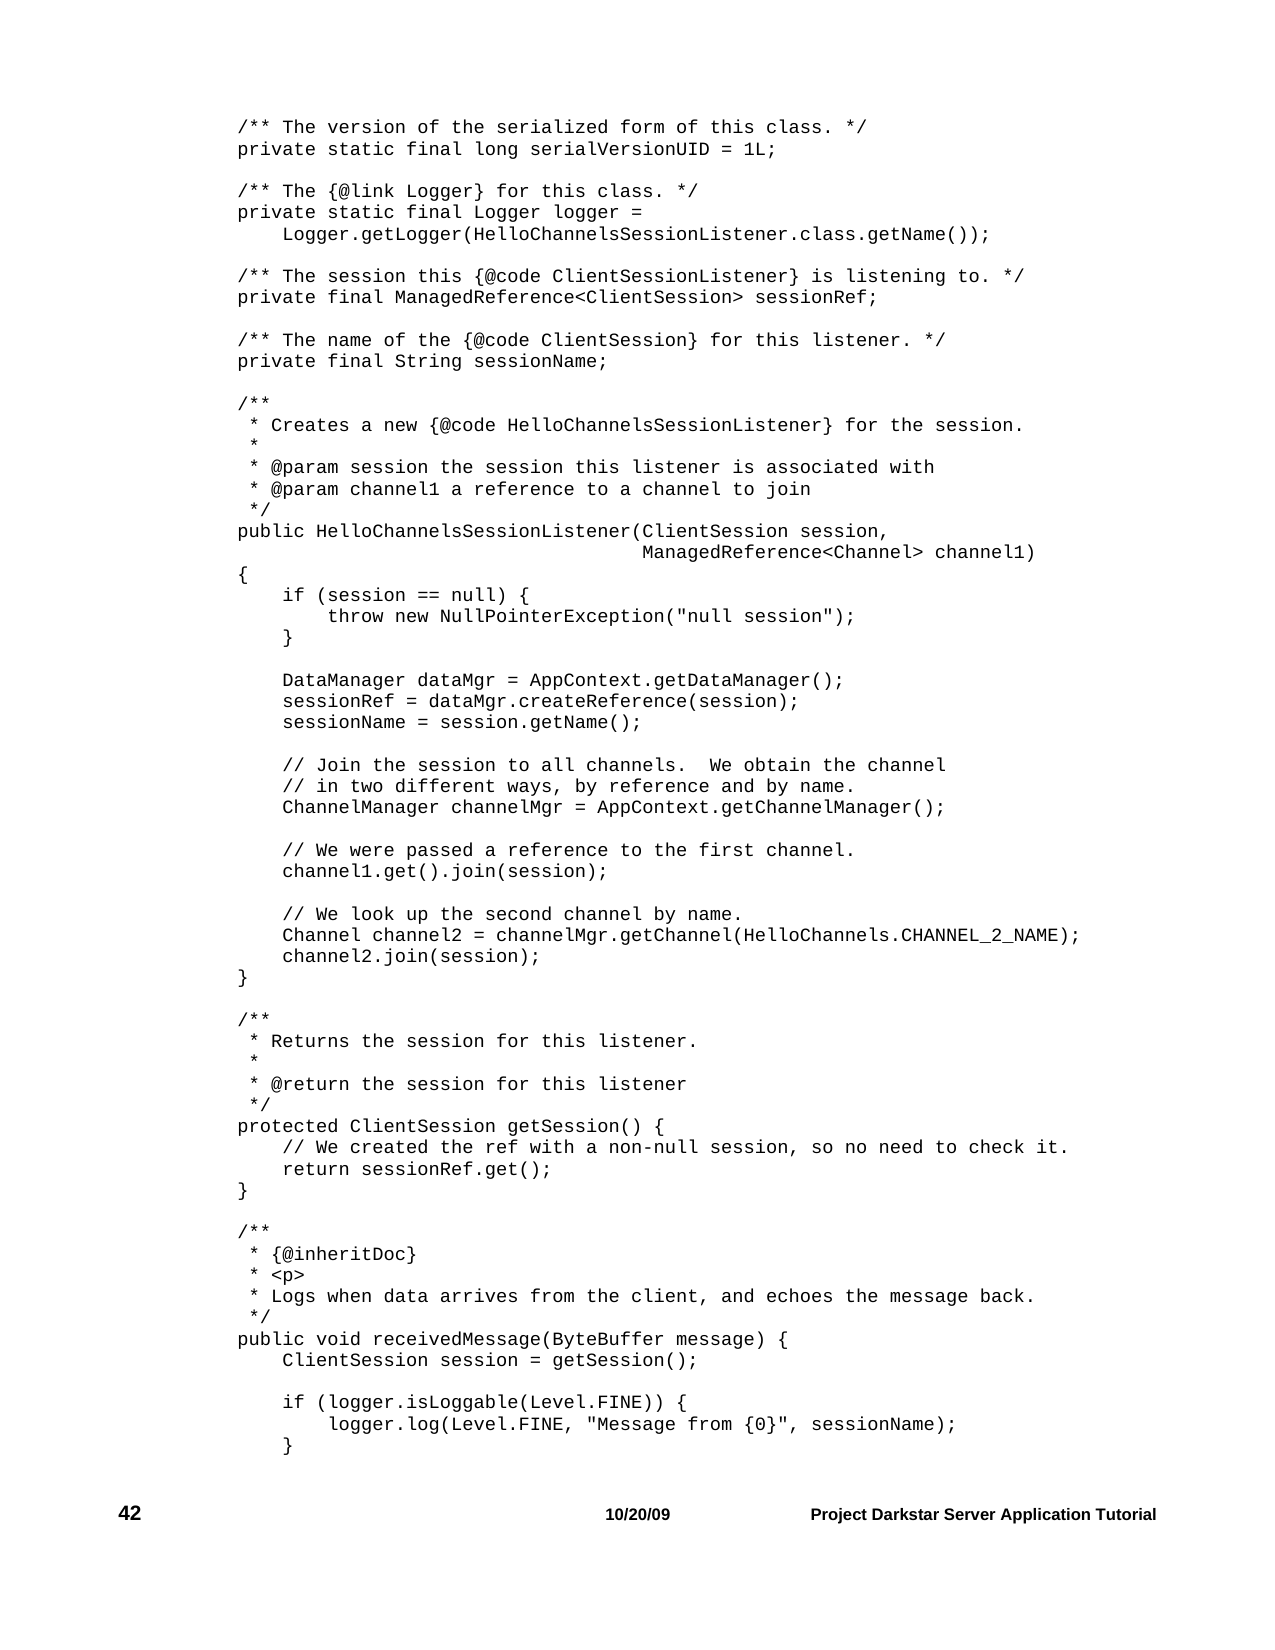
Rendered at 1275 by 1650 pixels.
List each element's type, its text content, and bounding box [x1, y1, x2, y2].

text ManagedReference<Channel> channel1) [192, 543, 1098, 564]
text protected ClientSession getSession() { [192, 1117, 1098, 1138]
text public void receivedMessage(ByteBuffer message) { [192, 1329, 1098, 1351]
text * <p> [192, 1266, 1098, 1287]
text } [192, 1436, 1098, 1457]
text * [192, 437, 1098, 458]
text } [192, 628, 1098, 649]
text if (session == null) { [192, 586, 1098, 607]
text // in two different ways, by reference and by name. [192, 777, 1098, 798]
text * @param session the session this listener is associated with [192, 458, 1098, 479]
text */ [192, 1096, 1098, 1117]
text */ [192, 1308, 1098, 1329]
text private static final Logger logger = [192, 203, 1098, 224]
text DataManager dataMgr = AppContext.getDataManager(); [192, 671, 1098, 692]
text // We look up the second channel by name. [192, 904, 1098, 926]
text * Logs when data arrives from the client, and echoes the message back. [192, 1287, 1098, 1308]
text logger.log(Level.FINE, "Message from {0}", sessionName); [192, 1414, 1098, 1436]
text throw new NullPointerException("null session"); [192, 607, 1098, 628]
text /** [192, 1223, 1098, 1244]
text Channel channel2 = channelMgr.getChannel(HelloChannels.CHANNEL_2_NAME); [192, 926, 1098, 947]
text return sessionRef.get(); [192, 1159, 1098, 1181]
text private final String sessionName; [192, 352, 1098, 373]
text if (logger.isLoggable(Level.FINE)) { [192, 1393, 1098, 1414]
text private final ManagedReference<ClientSession> sessionRef; [192, 288, 1098, 309]
text */ [192, 501, 1098, 522]
text * @param channel1 a reference to a channel to join [192, 479, 1098, 501]
text * Returns the session for this listener. [192, 1032, 1098, 1053]
text { [192, 564, 1098, 586]
text * @return the session for this listener [192, 1074, 1098, 1096]
text /** [192, 1011, 1098, 1032]
text channel1.get().join(session); [192, 862, 1098, 883]
text /** The {@link Logger} for this class. */ [192, 182, 1098, 203]
text * {@inheritDoc} [192, 1244, 1098, 1266]
text private static final long serialVersionUID = 1L; [192, 139, 1098, 161]
text * Creates a new {@code HelloChannelsSessionListener} for the session. [192, 416, 1098, 437]
text public HelloChannelsSessionListener(ClientSession session, [192, 522, 1098, 543]
text /** The session this {@code ClientSessionListener} is listening to. */ [192, 267, 1098, 288]
text /** The name of the {@code ClientSession} for this listener. */ [192, 331, 1098, 352]
text // We created the ref with a non-null session, so no need to check it. [192, 1138, 1098, 1159]
text ClientSession session = getSession(); [192, 1351, 1098, 1372]
text * [192, 1053, 1098, 1074]
text // We were passed a reference to the first channel. [192, 841, 1098, 862]
text Logger.getLogger(HelloChannelsSessionListener.class.getName()); [192, 224, 1098, 246]
text channel2.join(session); [192, 947, 1098, 968]
text ChannelManager channelMgr = AppContext.getChannelManager(); [192, 798, 1098, 819]
text } [192, 1181, 1098, 1202]
text sessionRef = dataMgr.createReference(session); [192, 692, 1098, 713]
text } [192, 968, 1098, 989]
text sessionName = session.getName(); [192, 713, 1098, 734]
text // Join the session to all channels. We obtain the channel [192, 756, 1098, 777]
text /** [192, 394, 1098, 416]
text /** The version of the serialized form of this class. */ [192, 118, 1098, 139]
